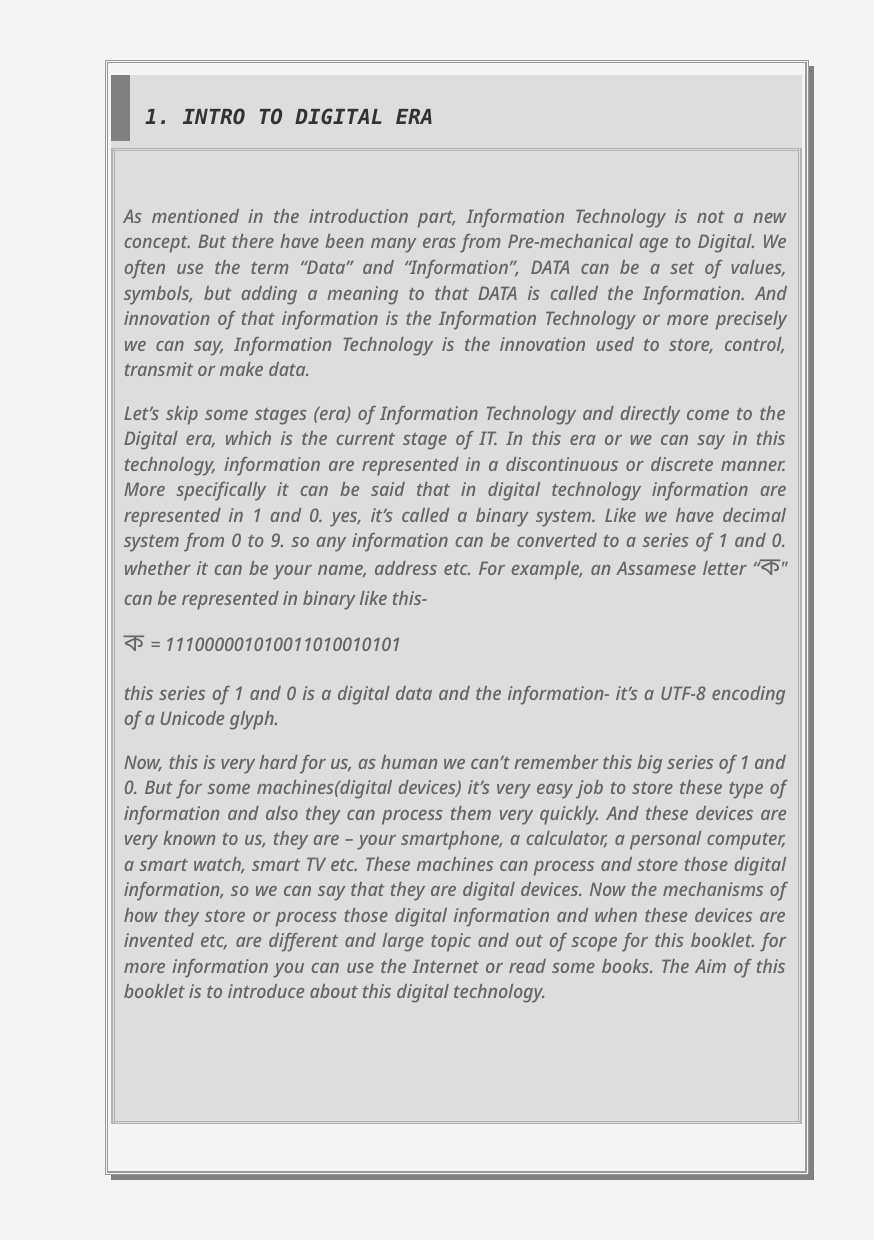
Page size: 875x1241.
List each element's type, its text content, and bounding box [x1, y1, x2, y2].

text Let’s skip some stages (era) of Information Technology and directly come to the Digital era, which is the current stage of IT. In this era or we can say in this technology, information are represented in a discontinuous or discrete manner. More specifically it can be said that in digital technology information are represented in 1 and 0. yes, it’s called a binary system. Like we have decimal system from 0 to 9. so any information can be converted to a series of 1 and 0. whether it can be your name, address etc. For example, an Assamese letter “ক" can be represented in binary like this- [115, 388, 798, 611]
text As mentioned in the introduction part, Information Technology is not a new concept. But there have been many eras from Pre-mechanical age to Digital. We often use the term “Data” and “Information”, DATA can be a set of values, symbols, but adding a meaning to that DATA is called the Information. And innovation of that information is the Information Technology or more precisely we can say, Information Technology is the innovation used to store, control, transmit or make data. [115, 191, 798, 382]
text ক = 111000001010011010010101 [115, 617, 798, 662]
subtitle 1. INTRO TO DIGITAL ERA [130, 75, 802, 141]
text this series of 1 and 0 is a digital data and the information- it’s a UTF-8 encoding of a Unicode glyph. [115, 668, 798, 731]
text Now, this is very hard for us, as human we can’t remember this big series of 1 and 0. But for some machines(digital devices) it’s very easy job to store these type of information and also they can process them very quickly. And these devices are very known to us, they are – your smartphone, a calculator, a personal computer, a smart watch, smart TV etc. These machines can process and store those digital information, so we can say that they are digital devices. Now the mechanisms of how they store or process those digital information and when these devices are invented etc, are different and large topic and out of scope for this booklet. for more information you can use the Internet or read some books. The Aim of this booklet is to introduce about this digital technology. [115, 737, 798, 1004]
